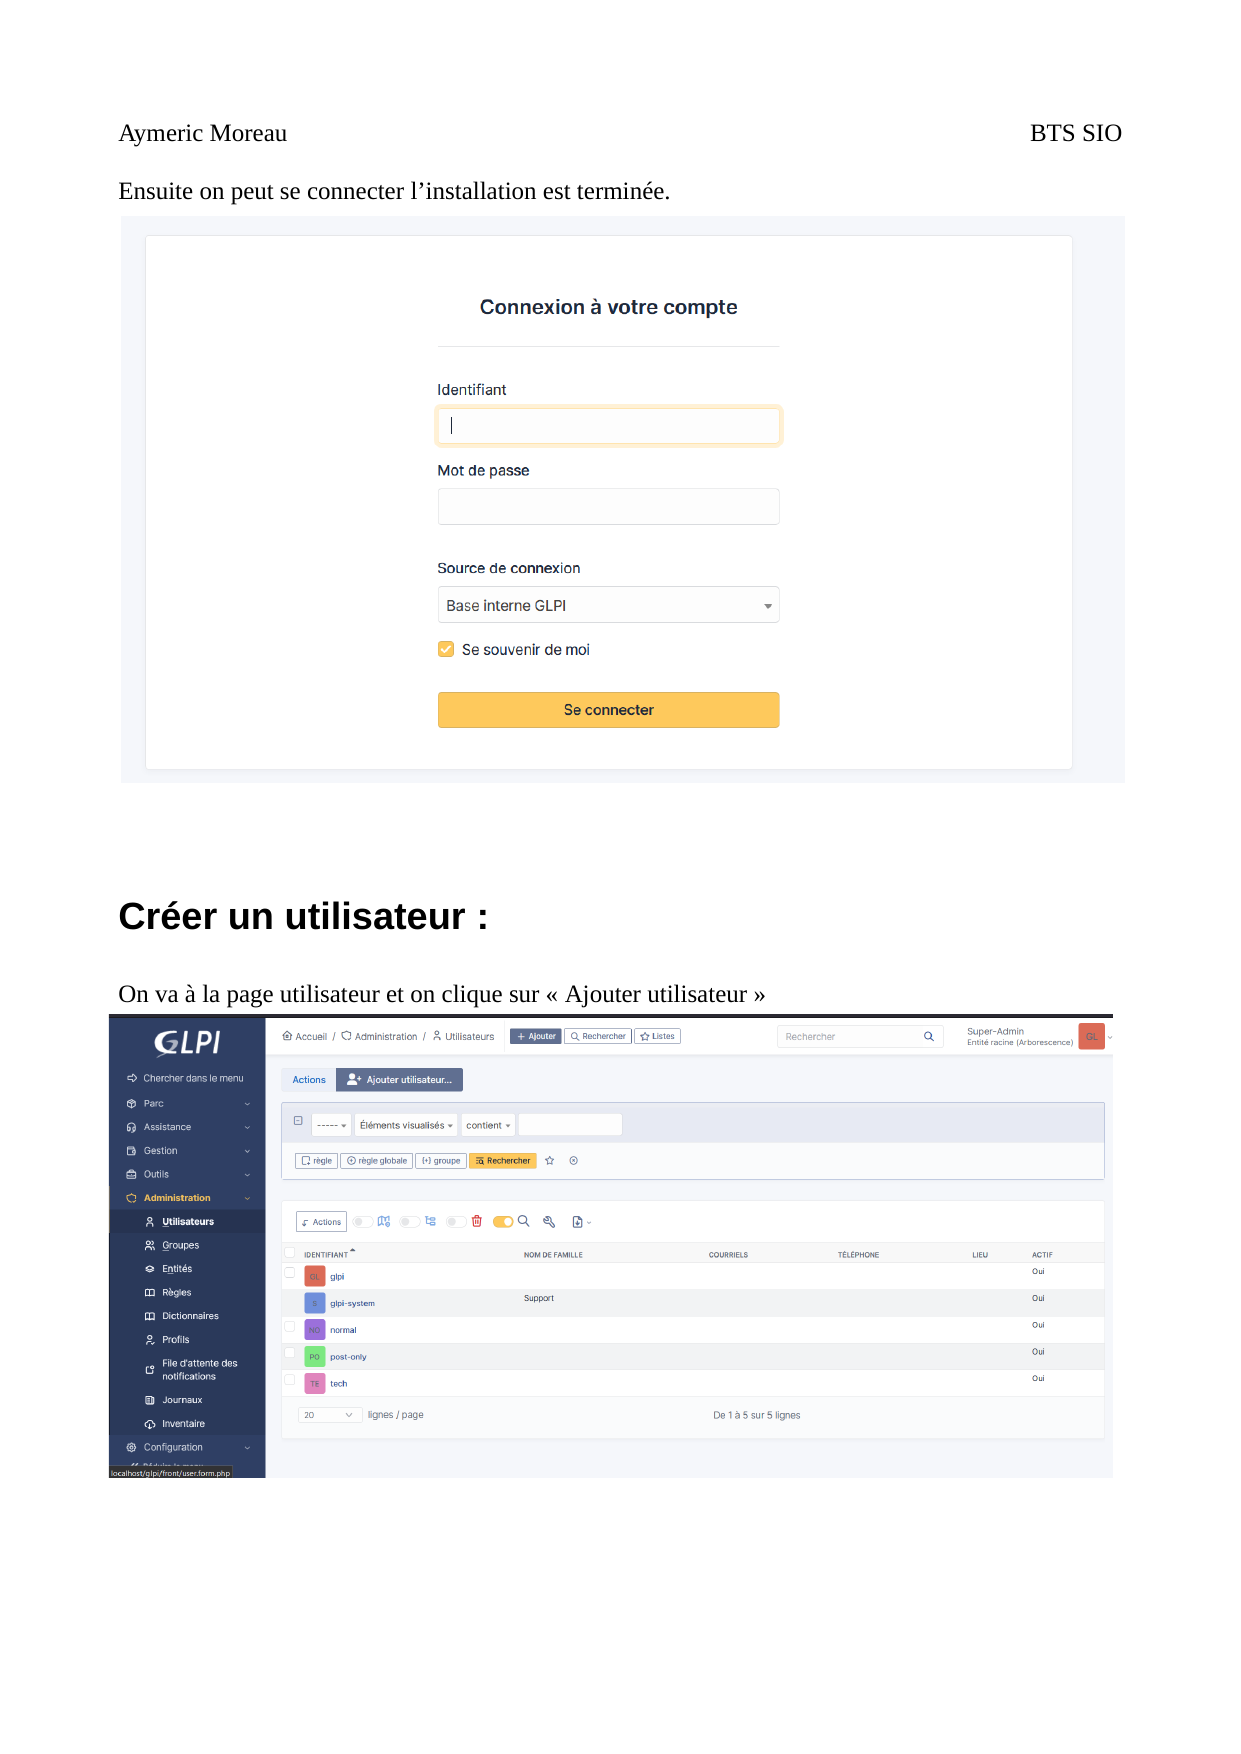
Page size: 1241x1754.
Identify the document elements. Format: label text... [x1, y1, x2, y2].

text On va à la page utilisateur et on clique sur « Ajouter utilisateur » [118, 979, 1122, 1007]
picture [108, 1014, 1113, 1478]
subtitle Créer un utilisateur : [118, 894, 1122, 937]
picture [121, 216, 1125, 783]
text Ensuite on peut se connecter l’installation est terminée. [118, 176, 1122, 205]
